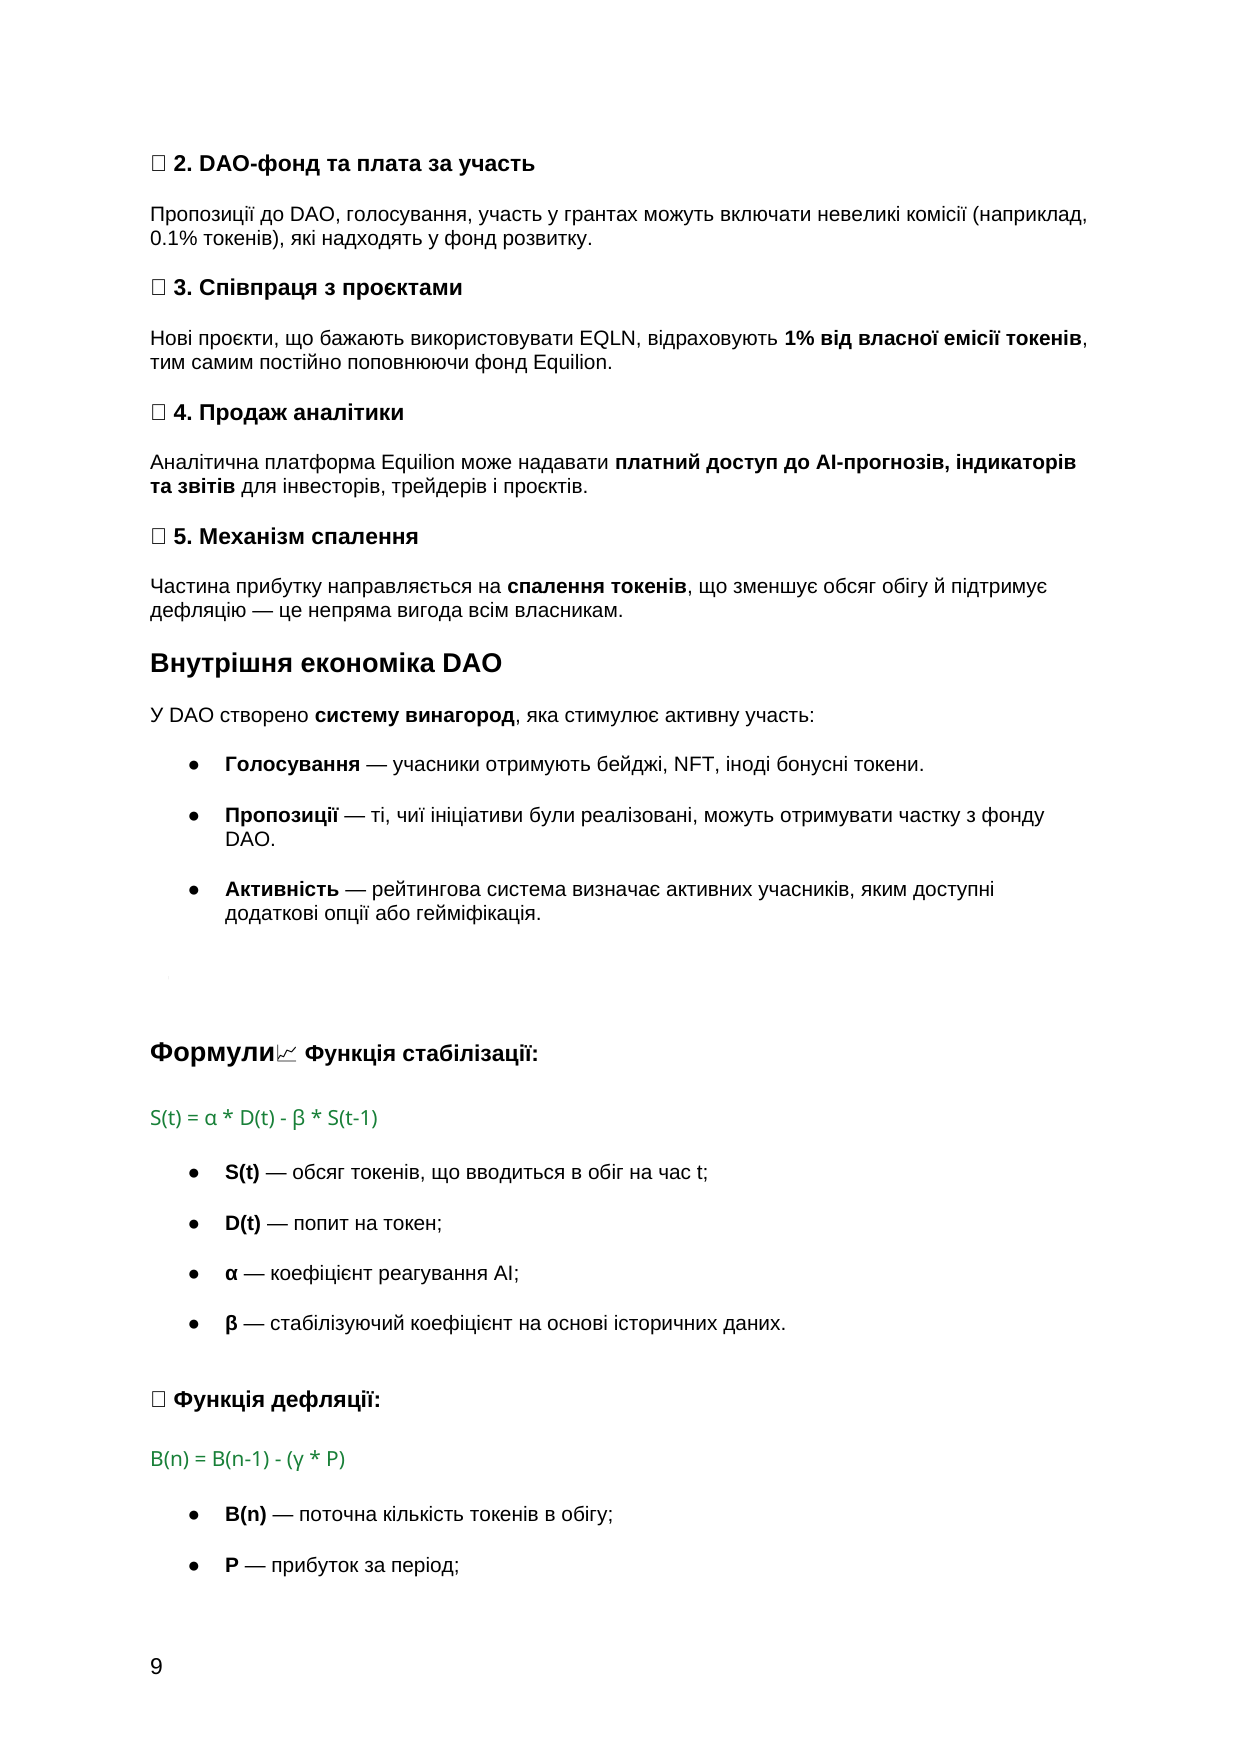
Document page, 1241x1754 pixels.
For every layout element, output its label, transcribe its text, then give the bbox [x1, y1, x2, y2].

text У DAO створено систему винагород, яка стимулює активну участь: [150, 703, 1090, 727]
text Аналітична платформа Equilion може надавати платний доступ до AI-прогнозів, індикаторів та звітів для інвесторів, трейдерів і проєктів. [150, 450, 1090, 498]
list Голосування — учасники отримують бейджі, NFT, іноді бонусні токени. [187, 752, 1090, 803]
subtitle 📌 4. Продаж аналітики [150, 398, 1090, 425]
text Внутрішня економіка DAO [150, 647, 1090, 678]
text Пропозиції до DAO, голосування, участь у грантах можуть включати невеликі комісії (наприклад, 0.1% токенів), які надходять у фонд розвитку. [150, 201, 1090, 249]
subtitle 📌 3. Співпраця з проєктами [150, 274, 1090, 301]
list P — прибуток за період; [187, 1552, 1090, 1603]
list B(n) — поточна кількість токенів в обігу; [187, 1502, 1090, 1552]
list β — стабілізуючий коефіцієнт на основі історичних даних. [187, 1311, 1090, 1361]
subtitle 📌 2. DAO-фонд та плата за участь [150, 150, 1090, 176]
subtitle Формули📈 Функція стабілізації: [150, 1036, 1090, 1067]
subtitle 🔥 Функція дефляції: [150, 1386, 1090, 1413]
text B(n) = B(n-1) - (γ * P) [150, 1444, 1090, 1473]
subtitle 📌 5. Механізм спалення [150, 523, 1090, 549]
list Пропозиції — ті, чиї ініціативи були реалізовані, можуть отримувати частку з фонду DAO. [187, 803, 1090, 877]
list α — коефіцієнт реагування AI; [187, 1261, 1090, 1311]
list S(t) — обсяг токенів, що вводиться в обіг на час t; [187, 1160, 1090, 1211]
text S(t) = α * D(t) - β * S(t-1) [150, 1103, 1090, 1131]
text Нові проєкти, що бажають використовувати EQLN, відраховують 1% від власної емісії токенів, тим самим постійно поповнюючи фонд Equilion. [150, 326, 1090, 373]
list Активність — рейтингова система визначає активних учасників, яким доступні додаткові опції або гейміфікація. [187, 877, 1090, 951]
text Частина прибутку направляється на спалення токенів, що зменшує обсяг обігу й підтримує дефляцію — це непряма вигода всім власникам. [150, 574, 1090, 622]
list D(t) — попит на токен; [187, 1211, 1090, 1261]
